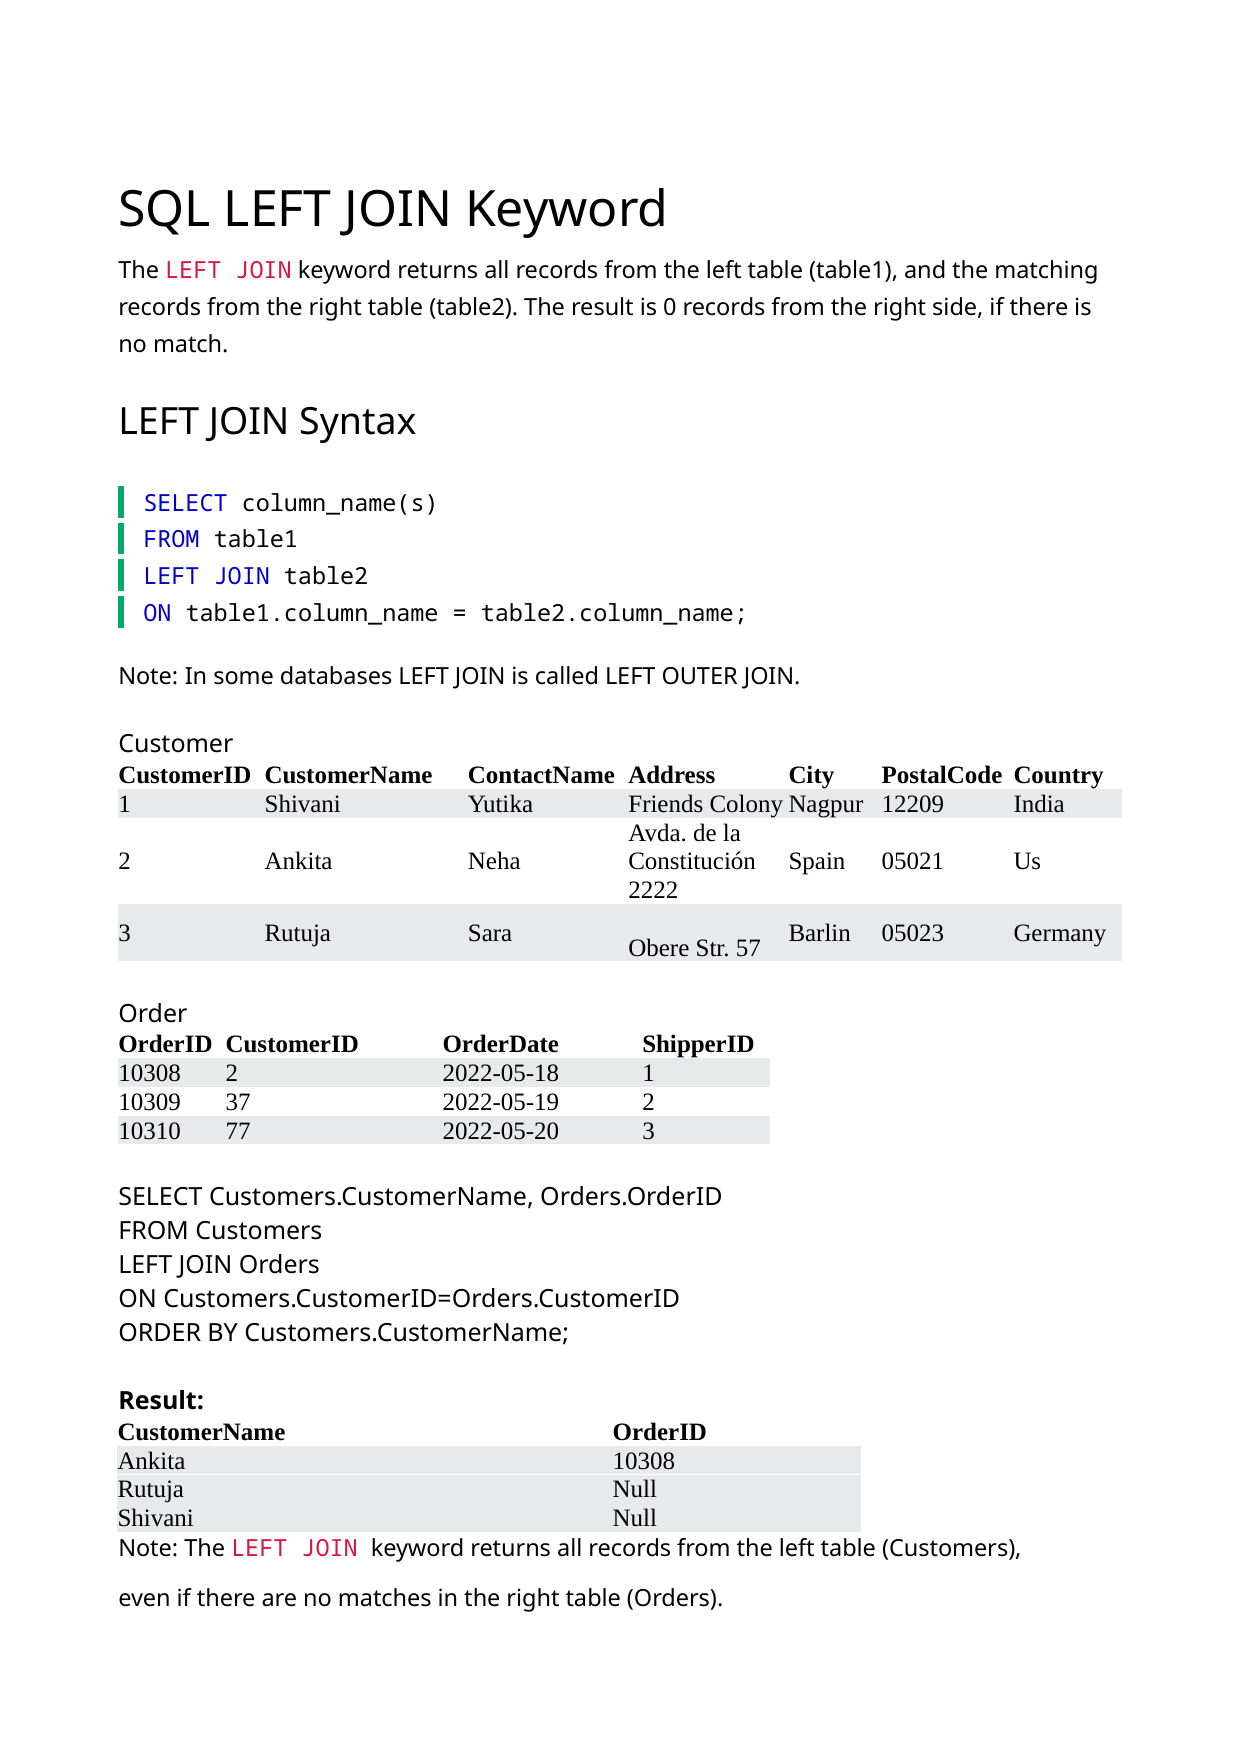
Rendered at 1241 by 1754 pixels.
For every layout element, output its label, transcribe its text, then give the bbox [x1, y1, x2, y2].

table_cell Ankita [264, 818, 468, 904]
table_cell Sara [468, 904, 628, 961]
table_header CustomerName [117, 1417, 612, 1446]
table_cell Avda. de la Constitución 2222 [628, 818, 788, 904]
table_cell 10308 [613, 1446, 861, 1474]
subtitle LEFT JOIN Syntax [118, 394, 1122, 445]
table_header ShipperID [642, 1030, 770, 1058]
text SELECT column_name(s) FROM table1 LEFT JOIN table2 ON table1.column_name = table2.column_name; [118, 486, 1122, 628]
table_cell Spain [788, 818, 881, 904]
table_cell 2 [225, 1058, 442, 1087]
table_cell Us [1013, 818, 1122, 904]
table_cell Null [613, 1503, 861, 1532]
text The LEFT JOIN keyword returns all records from the left table (table1), and the matching records from the right table (table2). The result is 0 records from the right side, if there is no match. [118, 254, 1122, 359]
table_cell 1 [118, 789, 264, 818]
table_header PostalCode [881, 760, 1013, 789]
text Note: In some databases LEFT JOIN is called LEFT OUTER JOIN. [118, 658, 1122, 692]
table_cell 3 [118, 904, 264, 961]
table_header OrderID [613, 1417, 861, 1446]
table_header ContactName [468, 760, 628, 789]
text Note: The LEFT JOIN keyword returns all records from the left table (Customers), [118, 1538, 1122, 1562]
table_header OrderDate [442, 1030, 642, 1058]
table_cell Null [613, 1475, 861, 1503]
table_cell Friends Colony [628, 789, 788, 818]
text ON Customers.CustomerID=Orders.CustomerID [118, 1281, 1122, 1315]
table_cell Shivani [117, 1503, 612, 1532]
table_cell 2022-05-19 [442, 1087, 642, 1116]
text SELECT Customers.CustomerName, Orders.OrderID [118, 1178, 1122, 1213]
table_cell Yutika [468, 789, 628, 818]
table_cell 10309 [118, 1087, 225, 1116]
subtitle SQL LEFT JOIN Keyword [118, 173, 1122, 241]
table_header Country [1013, 760, 1122, 789]
table_cell Ankita [117, 1446, 612, 1474]
table_cell 77 [225, 1116, 442, 1144]
table_cell 2022-05-20 [442, 1116, 642, 1144]
table_cell 12209 [881, 789, 1013, 818]
table_header CustomerName [264, 760, 468, 789]
table_cell Shivani [264, 789, 468, 818]
table_cell Rutuja [264, 904, 468, 961]
table_cell India [1013, 789, 1122, 818]
table_cell 3 [642, 1116, 770, 1144]
table_cell 05023 [881, 904, 1013, 961]
table_cell Neha [468, 818, 628, 904]
text FROM Customers [118, 1213, 1122, 1247]
table_header Address [628, 760, 788, 789]
table_cell Germany [1013, 904, 1122, 961]
table_cell 10308 [118, 1058, 225, 1087]
text ORDER BY Customers.CustomerName; [118, 1315, 1122, 1349]
table_cell Rutuja [117, 1475, 612, 1503]
table_header OrderID [118, 1030, 225, 1058]
table_cell 37 [225, 1087, 442, 1116]
table_cell 1 [642, 1058, 770, 1087]
table_header CustomerID [118, 760, 264, 789]
table_cell 2 [642, 1087, 770, 1116]
text LEFT JOIN Orders [118, 1247, 1122, 1281]
table_cell Barlin [788, 904, 881, 961]
table_header City [788, 760, 881, 789]
table_cell Nagpur [788, 789, 881, 818]
text Customer [118, 726, 1122, 760]
text even if there are no matches in the right table (Orders). [118, 1588, 1122, 1612]
table_cell 2 [118, 818, 264, 904]
table_cell Obere Str. 57 [628, 904, 788, 961]
text Order [118, 995, 1122, 1029]
table_header CustomerID [225, 1030, 442, 1058]
text Result: [118, 1383, 1122, 1417]
table_cell 2022-05-18 [442, 1058, 642, 1087]
table_cell 10310 [118, 1116, 225, 1144]
table_cell 05021 [881, 818, 1013, 904]
